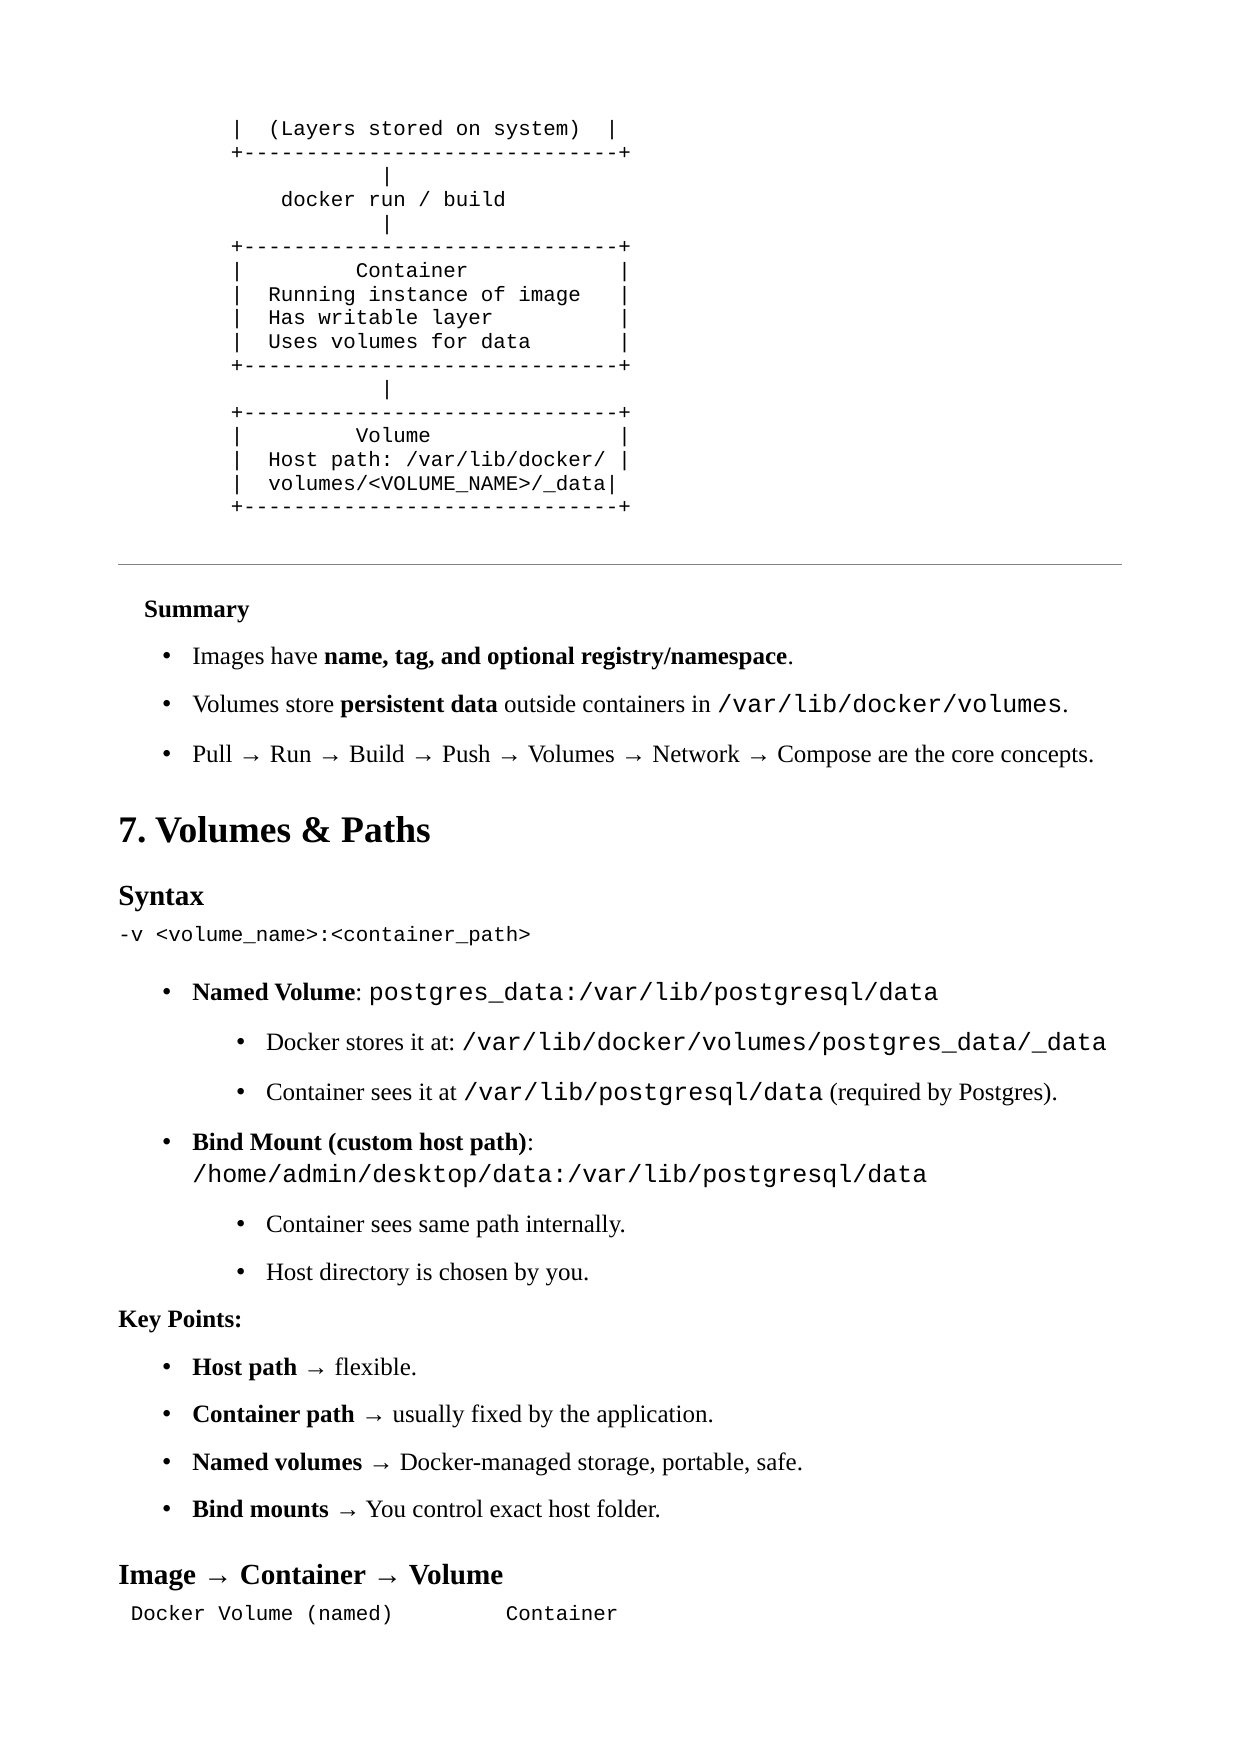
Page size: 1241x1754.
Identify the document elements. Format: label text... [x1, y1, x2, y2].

text | Container | [118, 260, 1122, 284]
list Host directory is chosen by you. [236, 1257, 1122, 1285]
list Named volumes → Docker-managed storage, portable, safe. [162, 1447, 1122, 1476]
list Pull → Run → Build → Push → Volumes → Network → Compose are the core concepts. [162, 739, 1122, 768]
subtitle 7. Volumes & Paths [118, 807, 1122, 851]
text Docker Volume (named) Container [118, 1603, 1122, 1626]
text | (Layers stored on system) | [118, 118, 1122, 142]
list Docker stores it at: /var/lib/docker/volumes/postgres_data/_data [236, 1027, 1122, 1058]
text | [118, 378, 1122, 402]
subtitle Syntax [118, 878, 1122, 911]
text | Has writable layer | [118, 307, 1122, 331]
list Images have name, tag, and optional registry/namespace. [162, 641, 1122, 670]
list Container path → usually fixed by the application. [162, 1399, 1122, 1428]
list Volumes store persistent data outside containers in /var/lib/docker/volumes. [162, 689, 1122, 720]
text +------------------------------+ [118, 402, 1122, 426]
text docker run / build [118, 189, 1122, 213]
list Bind Mount (custom host path): /home/admin/desktop/data:/var/lib/postgresql/data [162, 1127, 1122, 1190]
list Named Volume: postgres_data:/var/lib/postgresql/data [162, 977, 1122, 1008]
text ✅ Summary [118, 594, 1122, 623]
text | Uses volumes for data | [118, 331, 1122, 354]
subtitle Image → Container → Volume [118, 1557, 1122, 1590]
list Container sees same path internally. [236, 1209, 1122, 1238]
text Key Points: [118, 1304, 1122, 1333]
text | [118, 165, 1122, 189]
text +------------------------------+ [118, 236, 1122, 260]
list Host path → flexible. [162, 1352, 1122, 1381]
text +------------------------------+ [118, 142, 1122, 165]
text | Running instance of image | [118, 284, 1122, 307]
text | [118, 213, 1122, 236]
text | volumes/<VOLUME_NAME>/_data| [118, 473, 1122, 496]
text -v <volume_name>:<container_path> [118, 924, 1122, 947]
list Bind mounts → You control exact host folder. [162, 1494, 1122, 1523]
text +------------------------------+ [118, 354, 1122, 378]
text | Host path: /var/lib/docker/ | [118, 449, 1122, 473]
list Container sees it at /var/lib/postgresql/data (required by Postgres). [236, 1077, 1122, 1108]
text +------------------------------+ [118, 496, 1122, 520]
text | Volume | [118, 426, 1122, 449]
